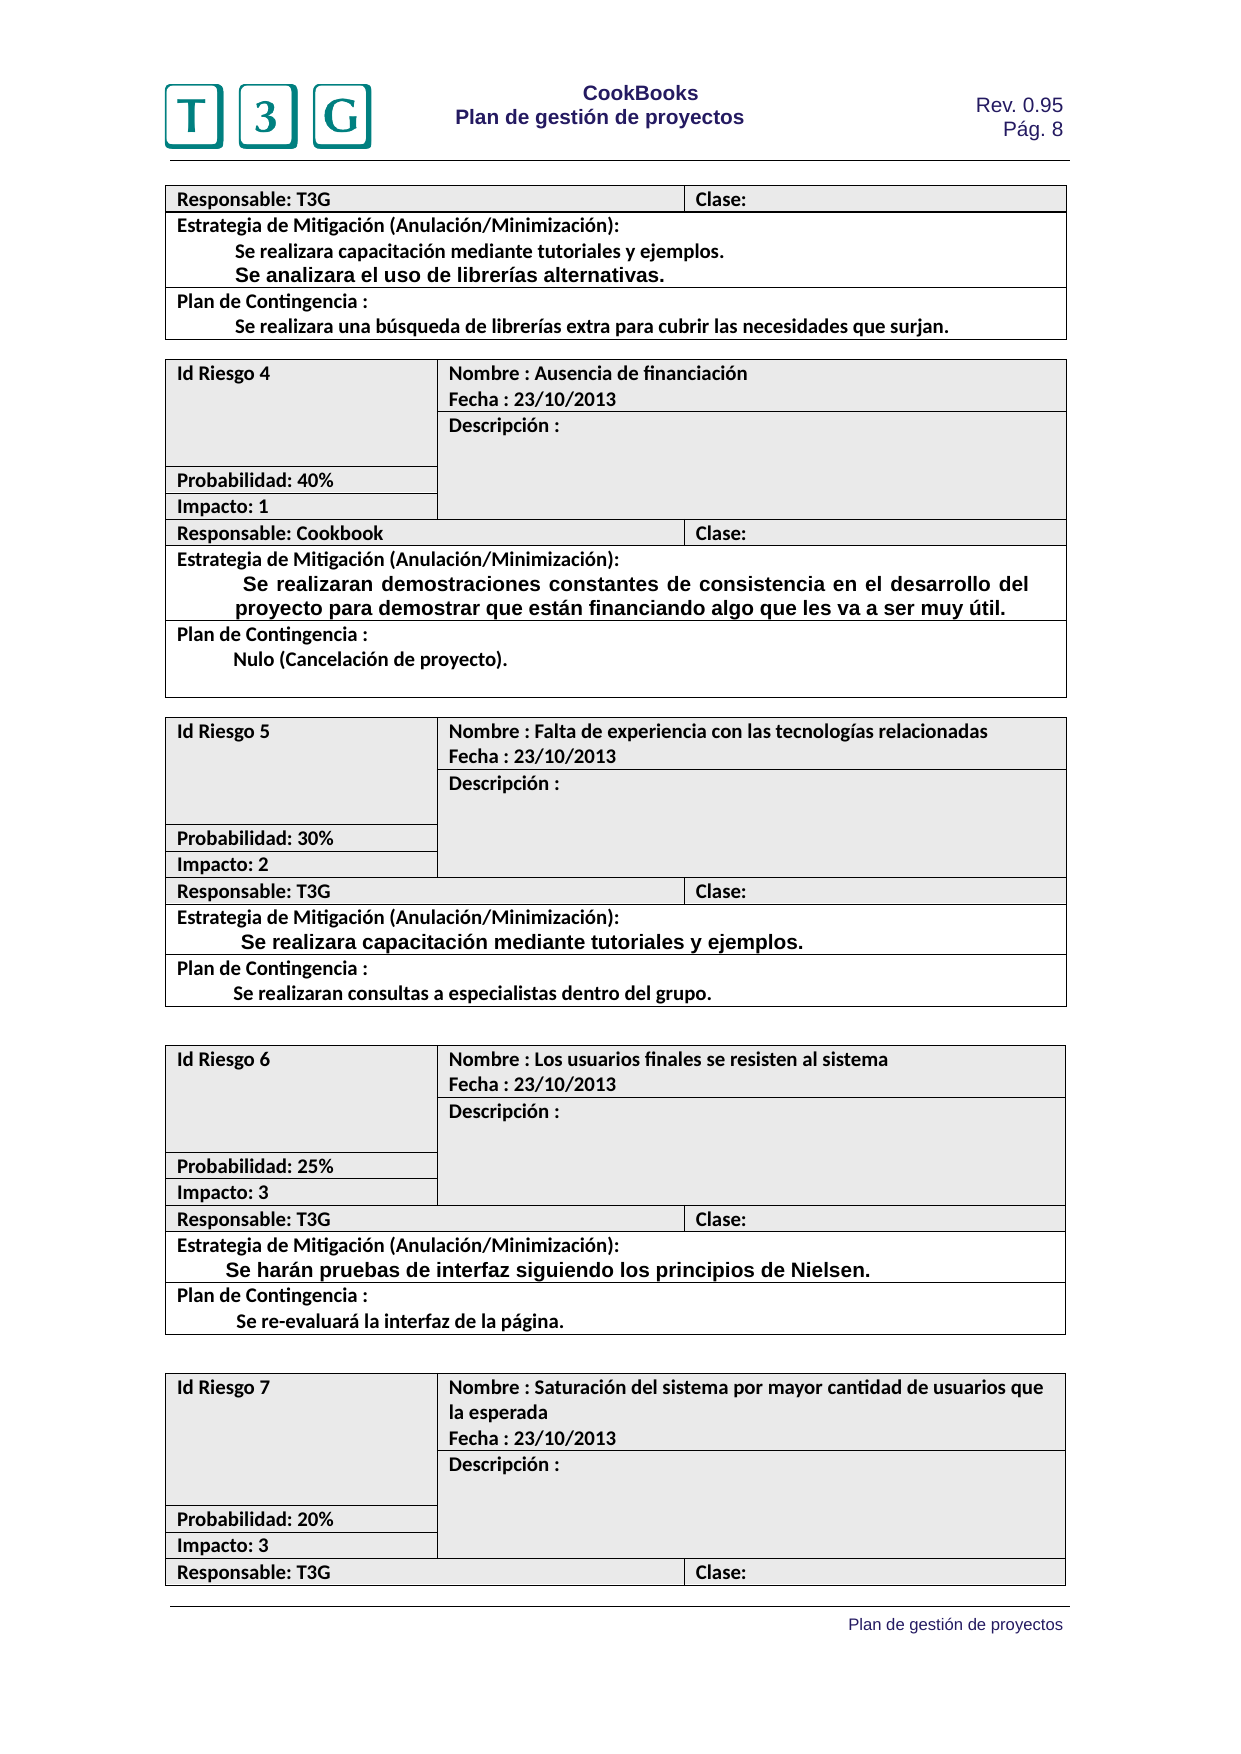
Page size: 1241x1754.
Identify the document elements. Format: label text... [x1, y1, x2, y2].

table_cell Impacto: 2 [166, 852, 437, 877]
table_cell Probabilidad: 25% [166, 1153, 437, 1178]
table_cell Plan de Contingencia : Se realizaran consultas a especialistas dentro del grupo. [166, 955, 1066, 1006]
table_header Nombre : Saturación del sistema por mayor cantidad de usuarios que la esperada Fecha : 23/10/2013 [438, 1374, 1065, 1450]
table_cell Plan de Contingencia : Se realizara una búsqueda de librerías extra para cubrir las necesidades que surjan. [166, 288, 1066, 339]
table_header Id Riesgo 7 [166, 1374, 437, 1505]
table_cell Descripción : [438, 1451, 1065, 1558]
table_cell Descripción : [438, 770, 1066, 877]
table_cell Responsable: T3G [166, 1559, 684, 1584]
table_header Id Riesgo 4 [166, 360, 437, 466]
table_cell Clase: [685, 1559, 1065, 1584]
table_cell Probabilidad: 30% [166, 825, 437, 851]
table_header Nombre : Falta de experiencia con las tecnologías relacionadas Fecha : 23/10/2013 [438, 718, 1066, 769]
table_header Nombre : Ausencia de financiación Fecha : 23/10/2013 [438, 360, 1066, 411]
table_cell Impacto: 1 [166, 494, 437, 519]
table_cell Responsable: T3G [166, 878, 684, 903]
table_cell Clase: [685, 520, 1066, 545]
table_cell Responsable: T3G [166, 186, 684, 211]
table_cell Descripción : [438, 1098, 1065, 1205]
table_cell Estrategia de Mitigación (Anulación/Minimización): Se harán pruebas de interfaz siguiendo los principios de Nielsen. [166, 1232, 1065, 1282]
table_cell Impacto: 3 [166, 1179, 437, 1205]
table_cell Clase: [685, 186, 1066, 211]
table_cell Responsable: Cookbook [166, 520, 684, 545]
table_cell Estrategia de Mitigación (Anulación/Minimización): Se realizara capacitación mediante tutoriales y ejemplos. [166, 905, 1066, 954]
table_header Id Riesgo 6 [166, 1046, 437, 1152]
table_cell Probabilidad: 40% [166, 467, 437, 492]
table_cell Descripción : [438, 412, 1066, 519]
table_cell Impacto: 3 [166, 1533, 437, 1558]
table_cell Estrategia de Mitigación (Anulación/Minimización): Se realizaran demostraciones constantes de consistencia en el desarrollo del proyecto para demostrar que están financiando algo que les va a ser muy útil. [166, 546, 1066, 620]
table_cell [166, 672, 1066, 697]
table_cell Plan de Contingencia : Se re-evaluará la interfaz de la página. [166, 1283, 1065, 1333]
table_header Nombre : Los usuarios finales se resisten al sistema Fecha : 23/10/2013 [438, 1046, 1065, 1097]
table_cell Clase: [685, 1206, 1065, 1231]
table_cell Estrategia de Mitigación (Anulación/Minimización): Se realizara capacitación mediante tutoriales y ejemplos. Se analizara el uso de librerías alternativas. [166, 213, 1066, 287]
table_cell Plan de Contingencia : Nulo (Cancelación de proyecto). [166, 621, 1066, 672]
table_header Id Riesgo 5 [166, 718, 437, 824]
table_cell Responsable: T3G [166, 1206, 684, 1231]
table_cell Clase: [685, 878, 1066, 903]
table_cell Probabilidad: 20% [166, 1506, 437, 1532]
